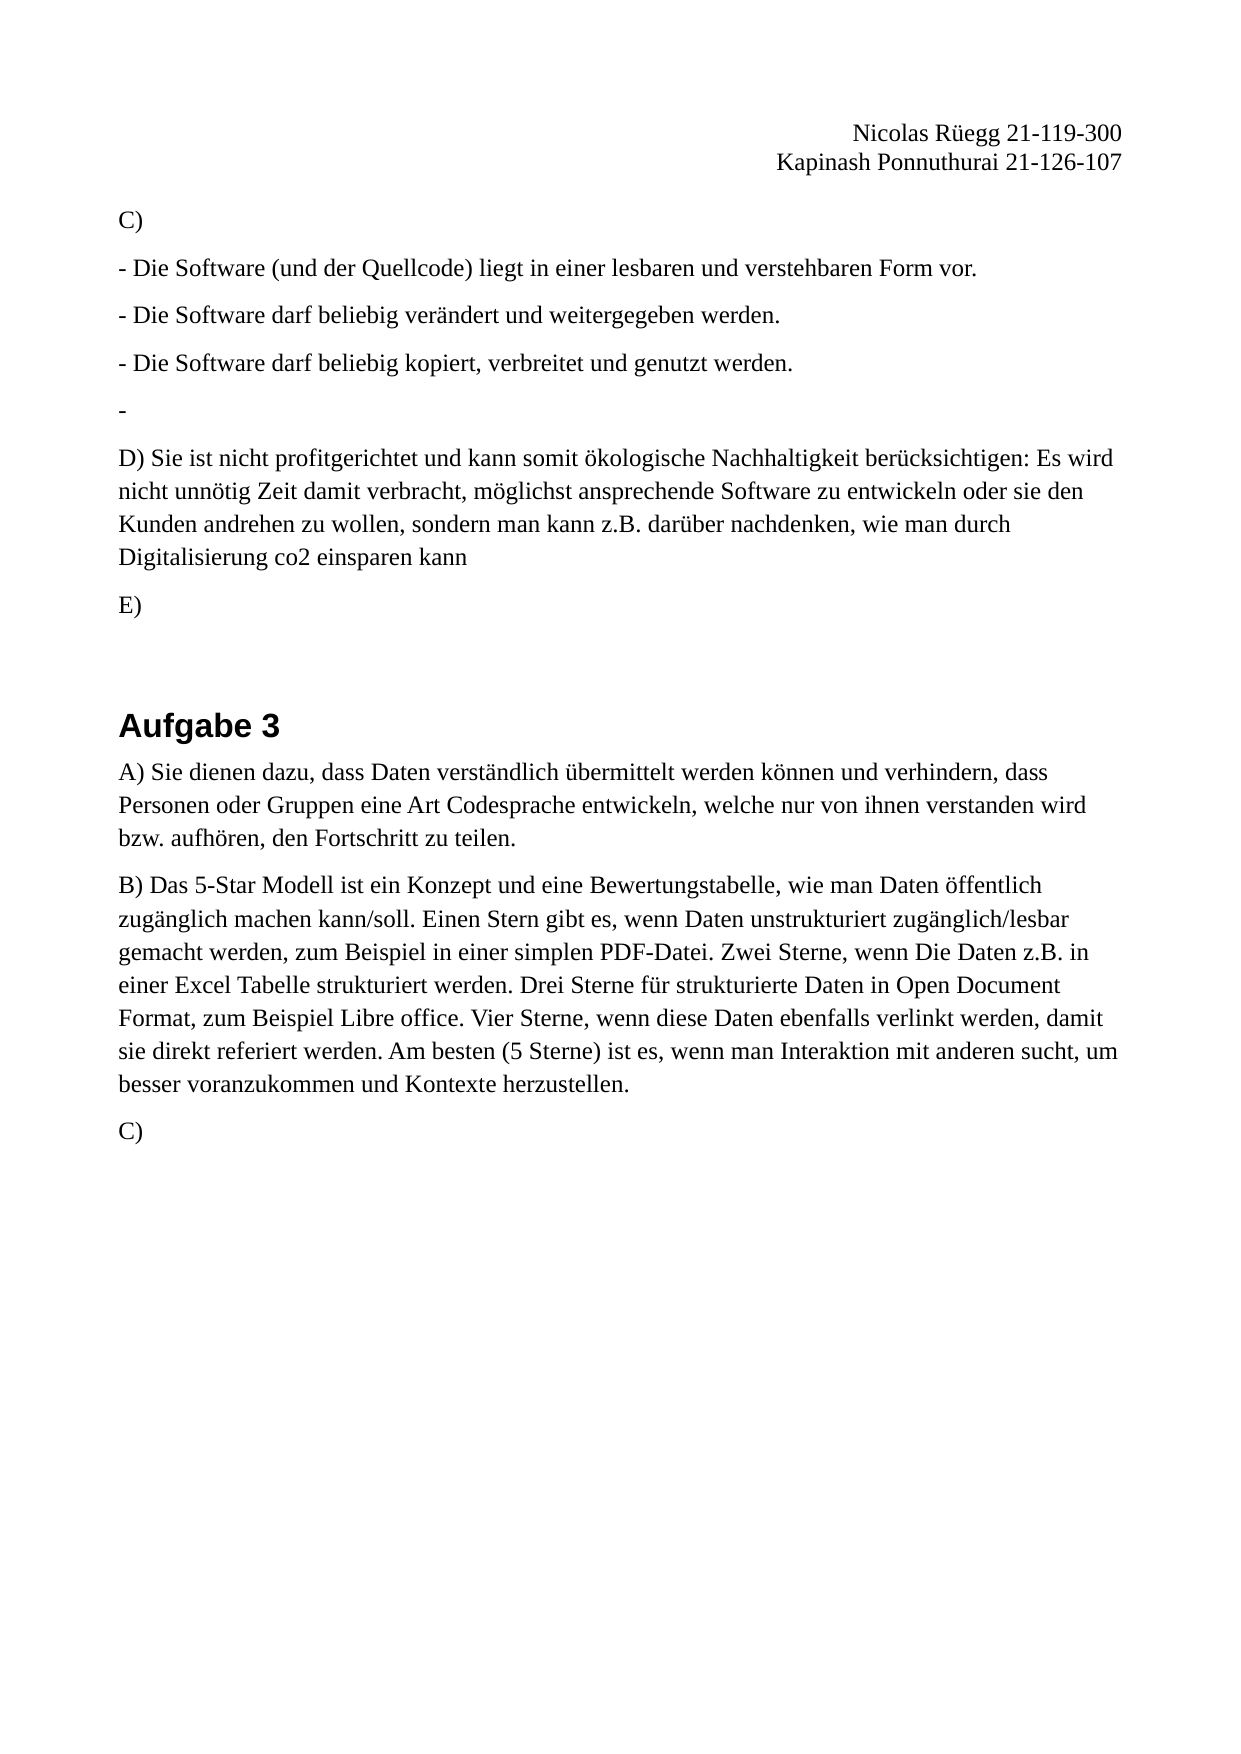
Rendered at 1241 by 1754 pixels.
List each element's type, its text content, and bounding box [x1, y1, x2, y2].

text A) Sie dienen dazu, dass Daten verständlich übermittelt werden können und verhindern, dass Personen oder Gruppen eine Art Codesprache entwickeln, welche nur von ihnen verstanden wird bzw. aufhören, den Fortschritt zu teilen. [118, 757, 1122, 852]
subtitle Aufgabe 3 [118, 706, 1122, 744]
text C) [118, 205, 1122, 234]
text - Die Software (und der Quellcode) liegt in einer lesbaren und verstehbaren Form vor. [118, 253, 1122, 281]
text - Die Software darf beliebig kopiert, verbreitet und genutzt werden. [118, 348, 1122, 377]
text C) [118, 1116, 1122, 1145]
text - Die Software darf beliebig verändert und weitergegeben werden. [118, 300, 1122, 329]
text B) Das 5-Star Modell ist ein Konzept und eine Bewertungstabelle, wie man Daten öffentlich zugänglich machen kann/soll. Einen Stern gibt es, wenn Daten unstrukturiert zugänglich/lesbar gemacht werden, zum Beispiel in einer simplen PDF-Datei. Zwei Sterne, wenn Die Daten z.B. in einer Excel Tabelle strukturiert werden. Drei Sterne für strukturierte Daten in Open Document Format, zum Beispiel Libre office. Vier Sterne, wenn diese Daten ebenfalls verlinkt werden, damit sie direkt referiert werden. Am besten (5 Sterne) ist es, wenn man Interaktion mit anderen sucht, um besser voranzukommen und Kontexte herzustellen. [118, 871, 1122, 1097]
text - [118, 396, 1122, 424]
text E) [118, 590, 1122, 618]
text D) Sie ist nicht profitgerichtet und kann somit ökologische Nachhaltigkeit berücksichtigen: Es wird nicht unnötig Zeit damit verbracht, möglichst ansprechende Software zu entwickeln oder sie den Kunden andrehen zu wollen, sondern man kann z.B. darüber nachdenken, wie man durch Digitalisierung co2 einsparen kann [118, 443, 1122, 571]
